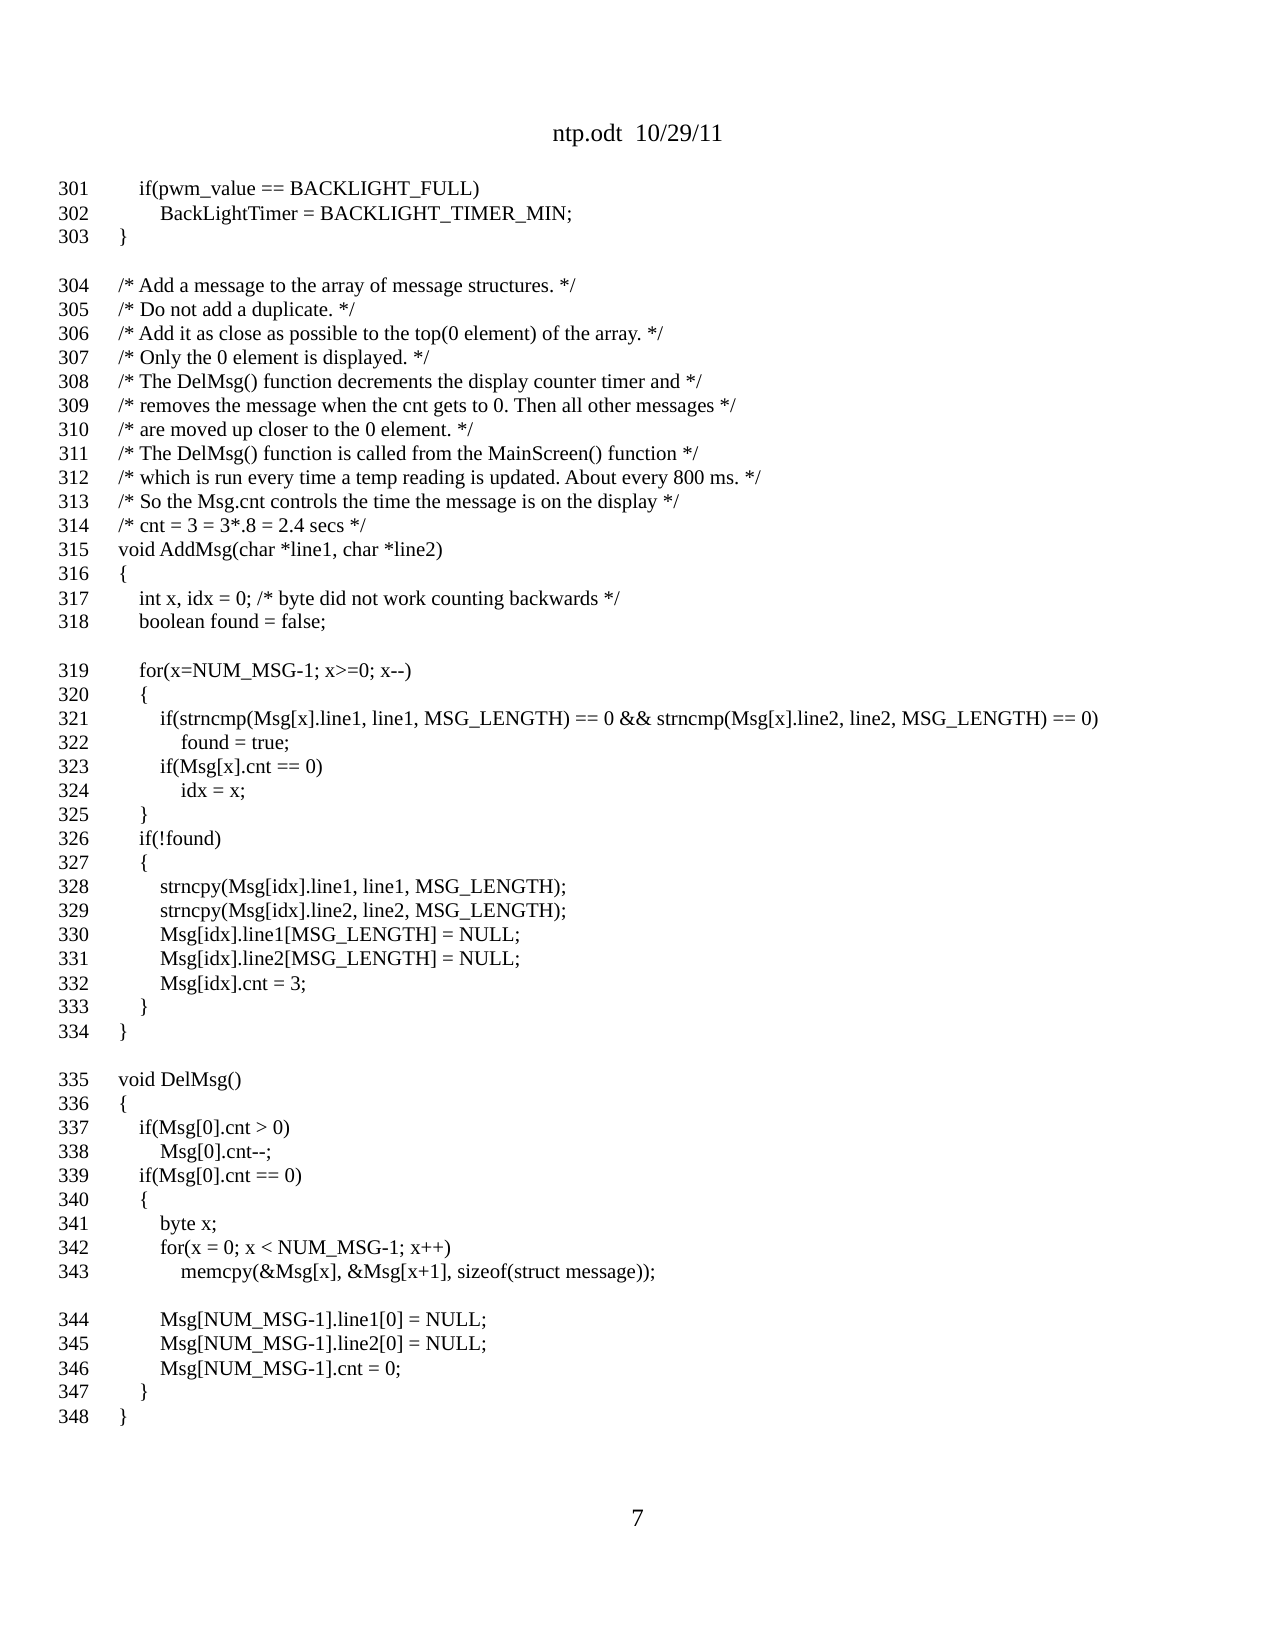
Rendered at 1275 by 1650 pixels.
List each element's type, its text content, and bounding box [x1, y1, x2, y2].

text } [118, 1379, 1157, 1403]
text Msg[idx].cnt = 3; [118, 970, 1157, 994]
text memcpy(&Msg[x], &Msg[x+1], sizeof(struct message)); [118, 1259, 1157, 1283]
text /* are moved up closer to the 0 element. */ [118, 417, 1157, 441]
text { [118, 850, 1157, 874]
text strncpy(Msg[idx].line2, line2, MSG_LENGTH); [118, 898, 1157, 922]
text for(x=NUM_MSG-1; x>=0; x--) [118, 658, 1157, 682]
text boolean found = false; [118, 609, 1157, 633]
text /* Only the 0 element is displayed. */ [118, 345, 1157, 369]
text /* The DelMsg() function decrements the display counter timer and */ [118, 369, 1157, 393]
text /* cnt = 3 = 3*.8 = 2.4 secs */ [118, 513, 1157, 537]
text /* Do not add a duplicate. */ [118, 297, 1157, 321]
text } [118, 224, 1157, 248]
text { [118, 1091, 1157, 1115]
text /* removes the message when the cnt gets to 0. Then all other messages */ [118, 393, 1157, 417]
text { [118, 1187, 1157, 1211]
text if(pwm_value == BACKLIGHT_FULL) [118, 176, 1157, 200]
text if(Msg[x].cnt == 0) [118, 754, 1157, 778]
text /* So the Msg.cnt controls the time the message is on the display */ [118, 489, 1157, 513]
text /* Add it as close as possible to the top(0 element) of the array. */ [118, 321, 1157, 345]
text Msg[NUM_MSG-1].line1[0] = NULL; [118, 1307, 1157, 1331]
text for(x = 0; x < NUM_MSG-1; x++) [118, 1235, 1157, 1259]
text Msg[0].cnt--; [118, 1139, 1157, 1163]
text Msg[NUM_MSG-1].line2[0] = NULL; [118, 1331, 1157, 1355]
text /* which is run every time a temp reading is updated. About every 800 ms. */ [118, 465, 1157, 489]
text idx = x; [118, 778, 1157, 802]
text void DelMsg() [118, 1067, 1157, 1091]
text { [118, 682, 1157, 706]
text /* The DelMsg() function is called from the MainScreen() function */ [118, 441, 1157, 465]
text byte x; [118, 1211, 1157, 1235]
text Msg[NUM_MSG-1].cnt = 0; [118, 1355, 1157, 1379]
text } [118, 994, 1157, 1018]
text if(Msg[0].cnt == 0) [118, 1163, 1157, 1187]
text } [118, 802, 1157, 826]
text strncpy(Msg[idx].line1, line1, MSG_LENGTH); [118, 874, 1157, 898]
text if(strncmp(Msg[x].line1, line1, MSG_LENGTH) == 0 && strncmp(Msg[x].line2, line2, MSG_LENGTH) == 0) [118, 706, 1157, 730]
text { [118, 561, 1157, 585]
text if(Msg[0].cnt > 0) [118, 1115, 1157, 1139]
text } [118, 1403, 1157, 1428]
text BackLightTimer = BACKLIGHT_TIMER_MIN; [118, 200, 1157, 224]
text } [118, 1018, 1157, 1043]
text if(!found) [118, 826, 1157, 850]
text Msg[idx].line1[MSG_LENGTH] = NULL; [118, 922, 1157, 946]
text int x, idx = 0; /* byte did not work counting backwards */ [118, 585, 1157, 609]
text found = true; [118, 730, 1157, 754]
text Msg[idx].line2[MSG_LENGTH] = NULL; [118, 946, 1157, 970]
text void AddMsg(char *line1, char *line2) [118, 537, 1157, 561]
text /* Add a message to the array of message structures. */ [118, 273, 1157, 297]
